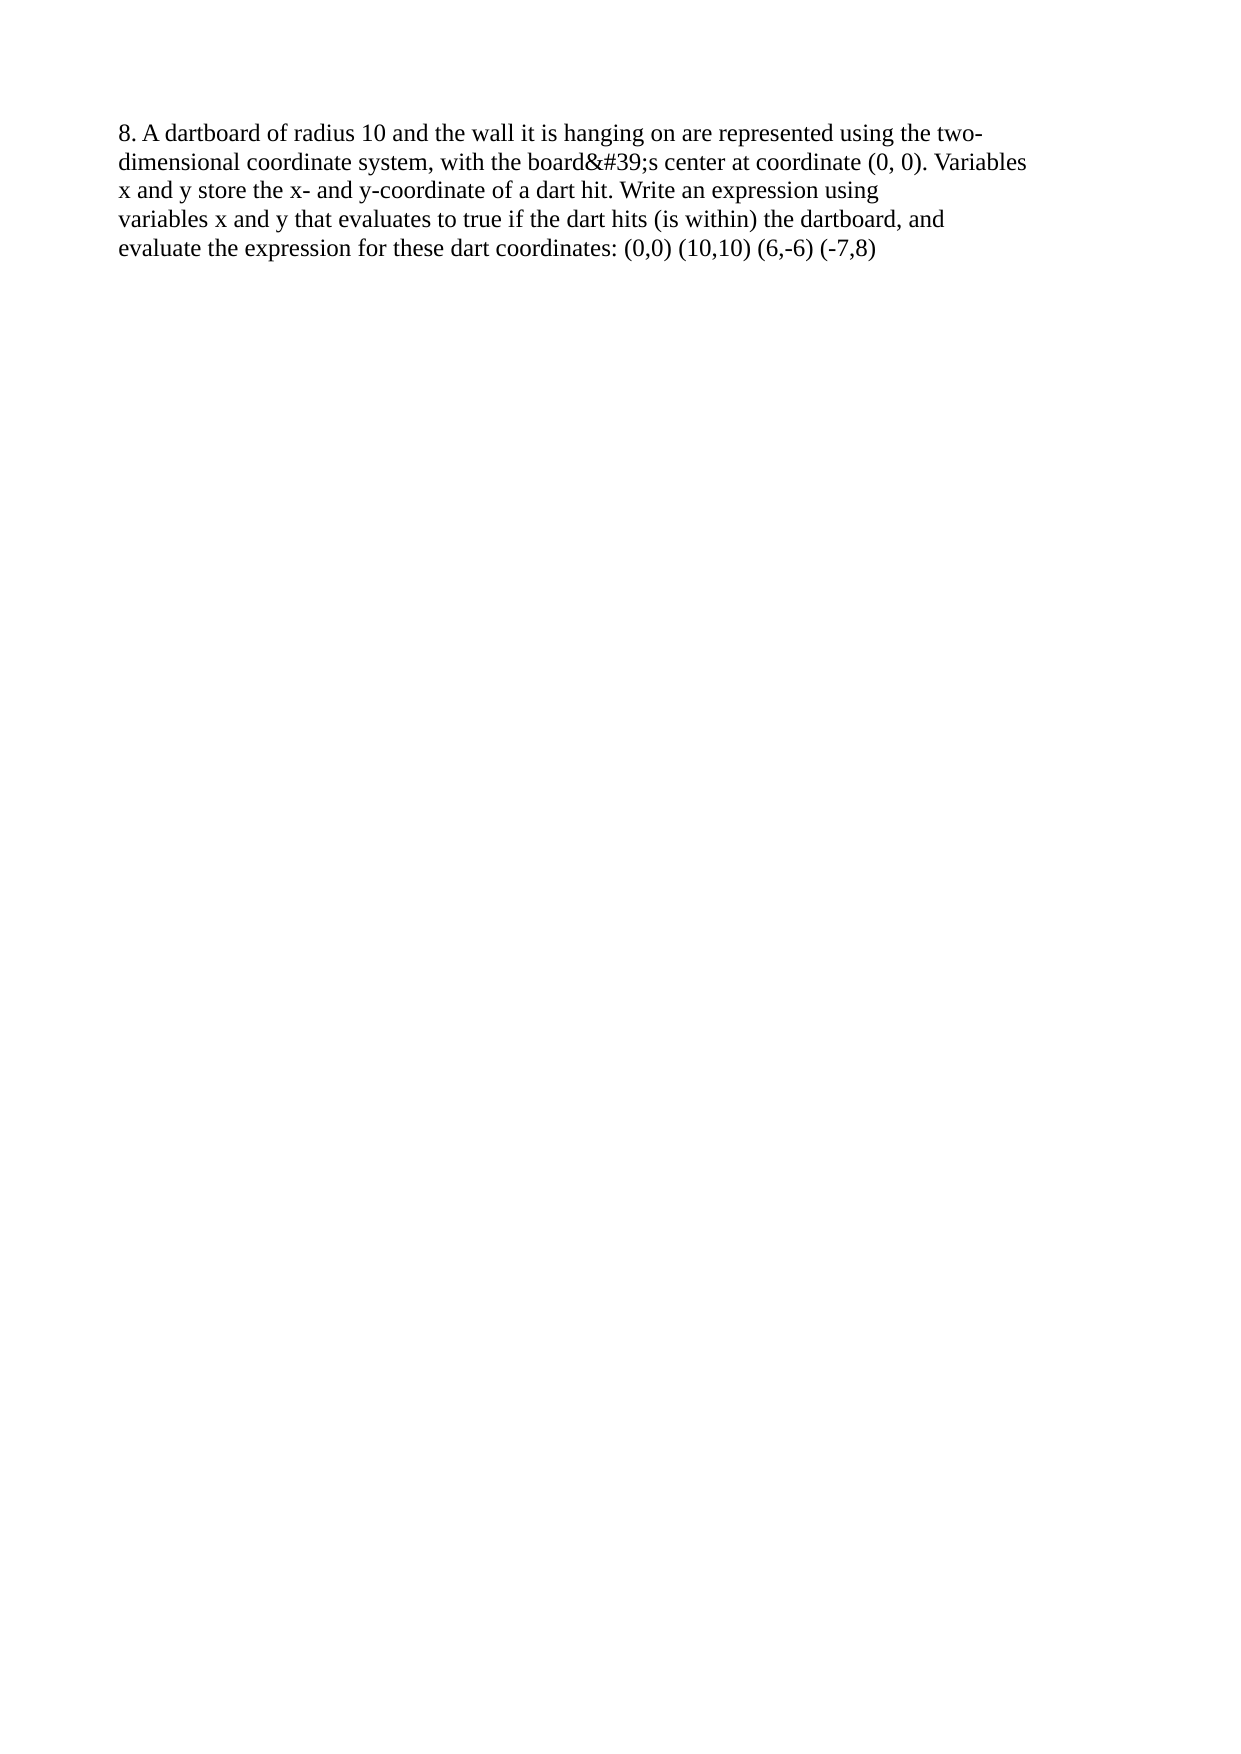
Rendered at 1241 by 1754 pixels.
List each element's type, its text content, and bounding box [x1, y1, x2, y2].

text x and y store the x- and y-coordinate of a dart hit. Write an expression using [118, 176, 1122, 204]
text dimensional coordinate system, with the board&#39;s center at coordinate (0, 0). Variables [118, 147, 1122, 176]
text variables x and y that evaluates to true if the dart hits (is within) the dartboard, and [118, 204, 1122, 233]
text evaluate the expression for these dart coordinates: (0,0) (10,10) (6,-6) (-7,8) [118, 233, 1122, 262]
text 8. A dartboard of radius 10 and the wall it is hanging on are represented using the two- [118, 118, 1122, 147]
